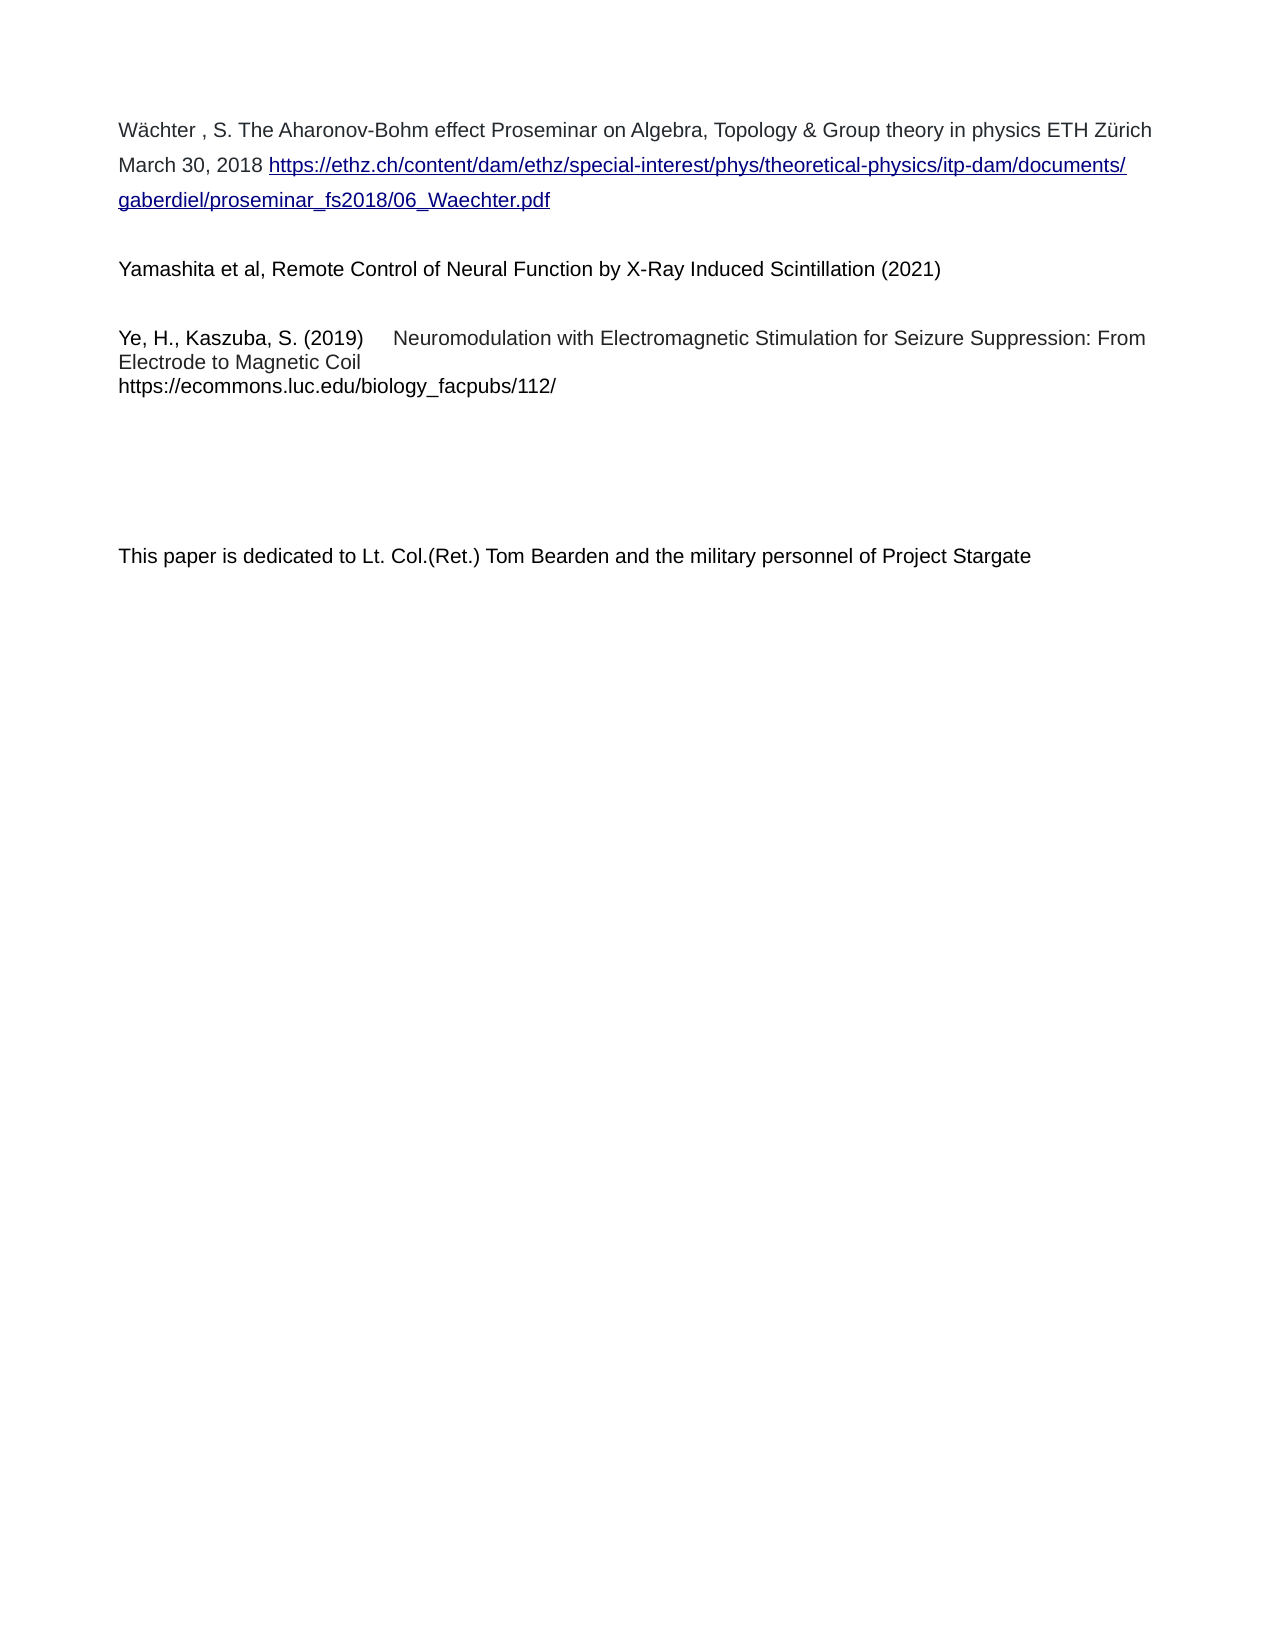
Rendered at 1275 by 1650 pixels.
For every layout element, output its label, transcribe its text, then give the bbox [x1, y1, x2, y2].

text This paper is dedicated to Lt. Col.(Ret.) Tom Bearden and the military personnel of Project Stargate [118, 544, 1157, 568]
text https://ecommons.luc.edu/biology_facpubs/112/ [118, 374, 1157, 398]
text Ye, H., Kaszuba, S. (2019) Neuromodulation with Electromagnetic Stimulation for Seizure Suppression: From Electrode to Magnetic Coil [118, 326, 1157, 374]
text Wächter , S. The Aharonov-Bohm effect Proseminar on Algebra, Topology & Group theory in physics ETH Zürich March 30, 2018 https://ethz.ch/content/dam/ethz/special-interest/phys/theoretical-physics/itp-dam/documents/gaberdiel/proseminar_fs2018/06_Waechter.pdf [118, 118, 1157, 211]
text Yamashita et al, Remote Control of Neural Function by X-Ray Induced Scintillation (2021) [118, 257, 1157, 281]
